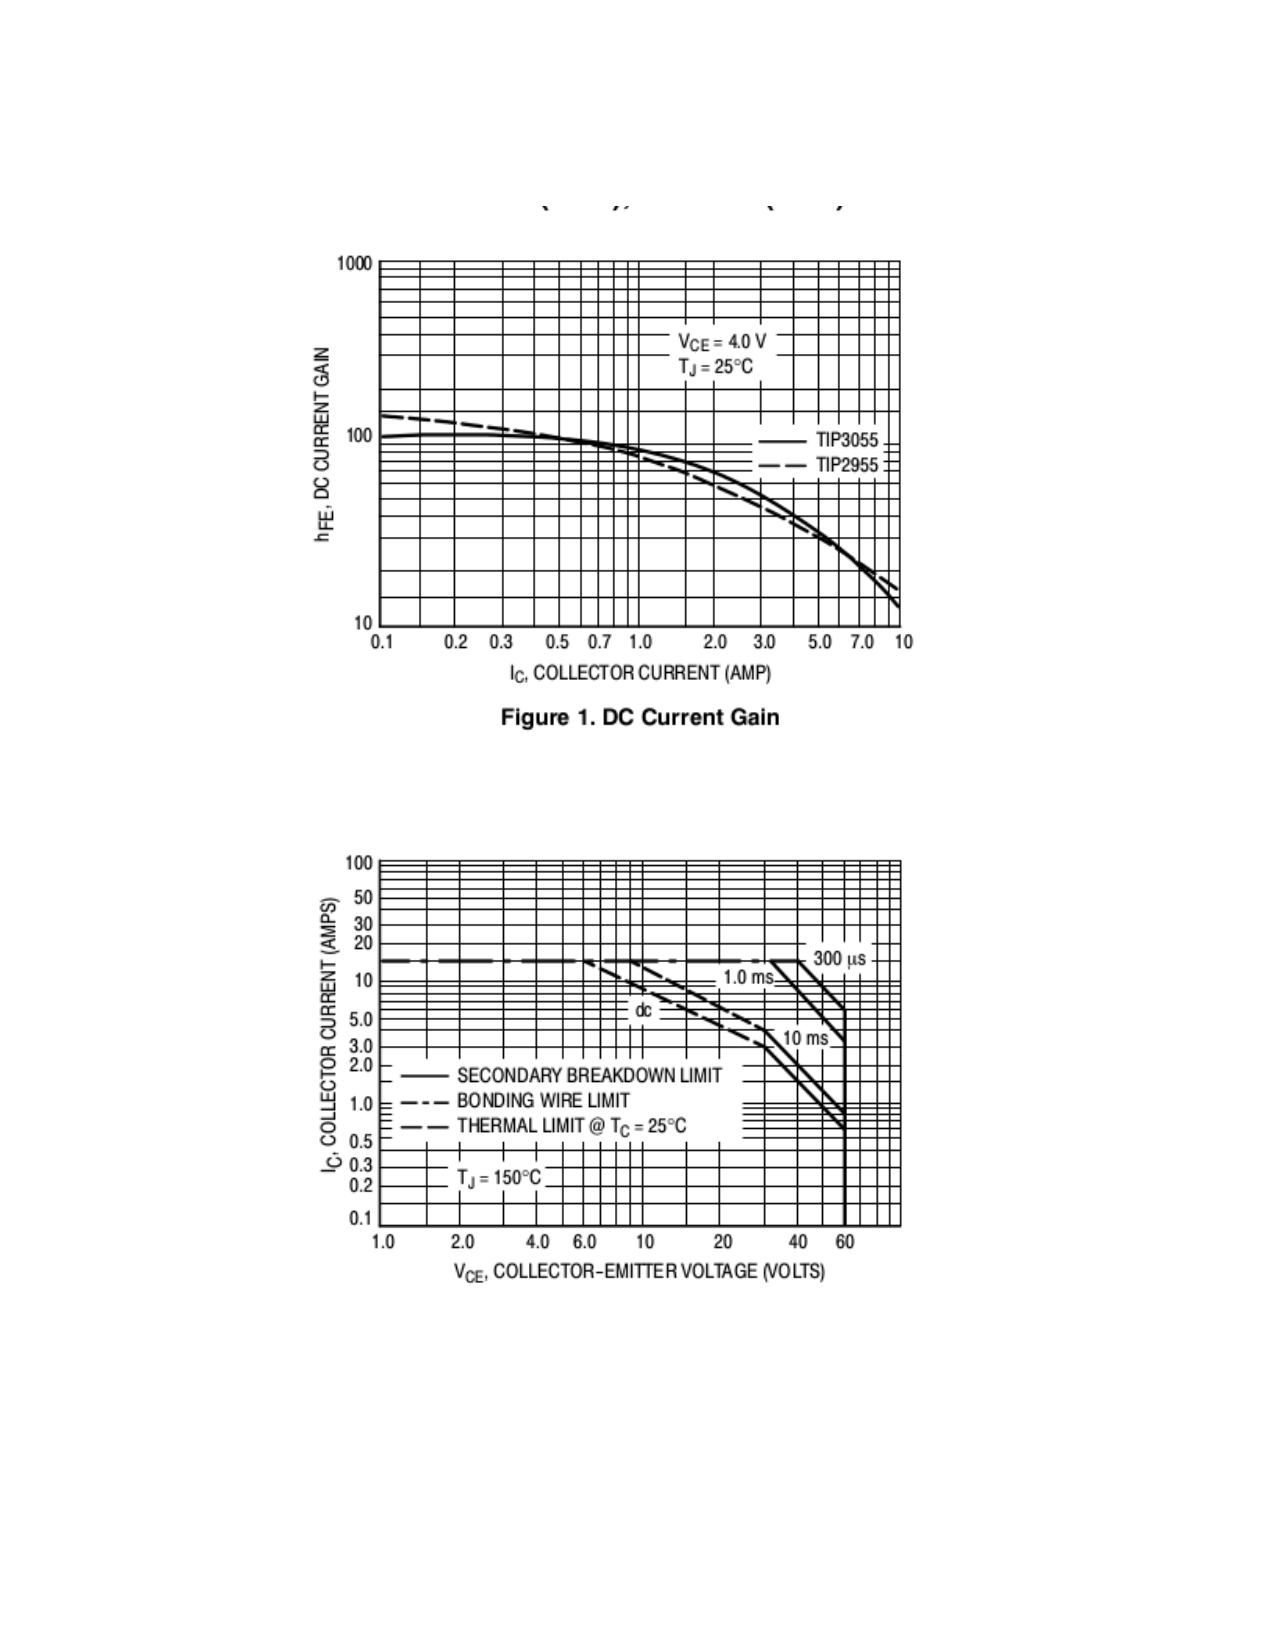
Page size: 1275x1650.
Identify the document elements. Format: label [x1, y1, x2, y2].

picture [232, 206, 1015, 769]
picture [259, 804, 944, 1297]
